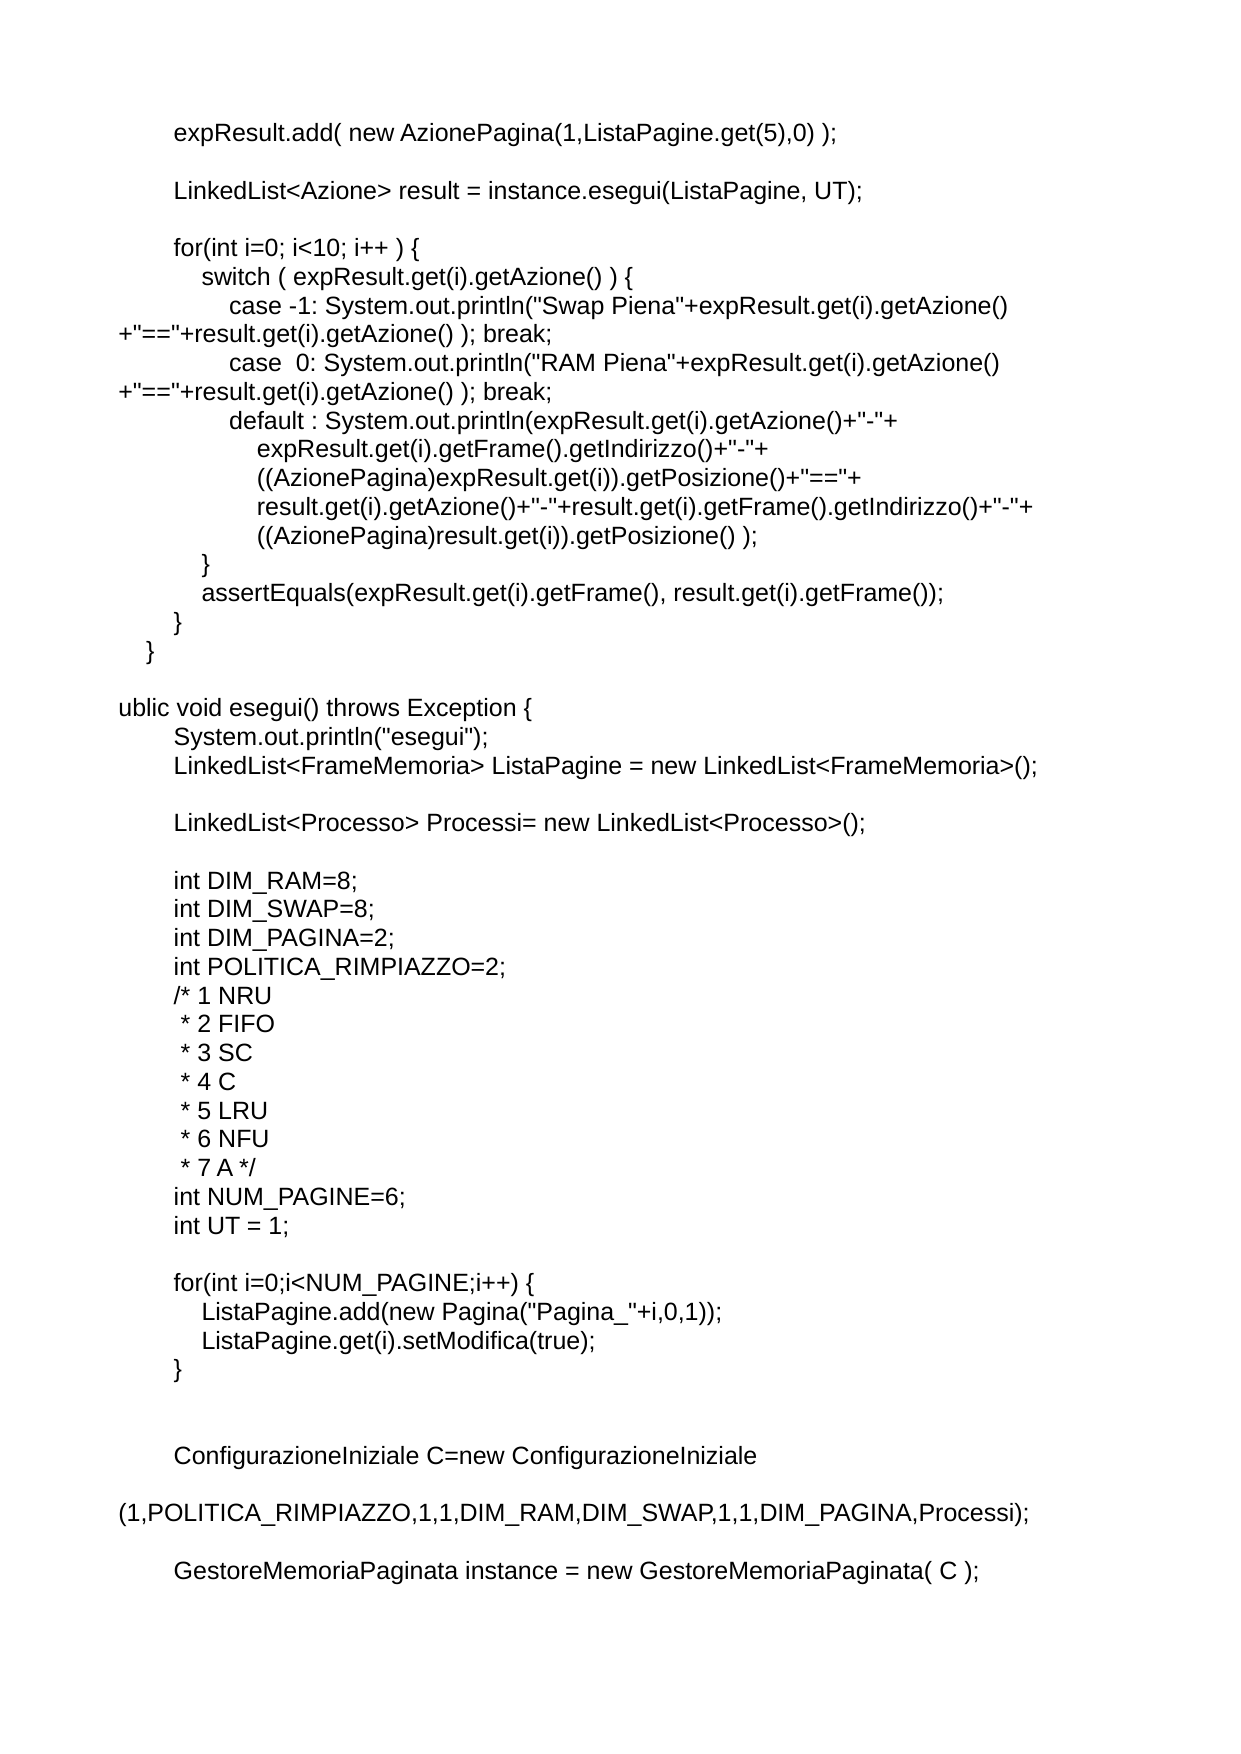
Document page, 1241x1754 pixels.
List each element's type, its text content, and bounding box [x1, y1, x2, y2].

text case -1: System.out.println("Swap Piena"+expResult.get(i).getAzione()+"=="+result.get(i).getAzione() ); break; [118, 291, 1122, 348]
text * 4 C [118, 1067, 1122, 1096]
text ublic void esegui() throws Exception { [118, 693, 1122, 722]
text * 2 FIFO [118, 1009, 1122, 1038]
text } [118, 636, 1122, 664]
text for(int i=0; i<10; i++ ) { [118, 233, 1122, 262]
text * 5 LRU [118, 1096, 1122, 1124]
text * 7 A */ [118, 1153, 1122, 1182]
text int NUM_PAGINE=6; [118, 1182, 1122, 1211]
text ListaPagine.get(i).setModifica(true); [118, 1326, 1122, 1354]
text } [118, 1354, 1122, 1383]
text default : System.out.println(expResult.get(i).getAzione()+"-"+ [118, 406, 1122, 434]
text case 0: System.out.println("RAM Piena"+expResult.get(i).getAzione()+"=="+result.get(i).getAzione() ); break; [118, 348, 1122, 406]
text * 3 SC [118, 1038, 1122, 1067]
text /* 1 NRU [118, 981, 1122, 1009]
text assertEquals(expResult.get(i).getFrame(), result.get(i).getFrame()); [118, 578, 1122, 607]
text ((AzionePagina)expResult.get(i)).getPosizione()+"=="+ [118, 463, 1122, 492]
text expResult.add( new AzionePagina(1,ListaPagine.get(5),0) ); [118, 118, 1122, 147]
text int UT = 1; [118, 1211, 1122, 1239]
text } [118, 607, 1122, 636]
text switch ( expResult.get(i).getAzione() ) { [118, 262, 1122, 291]
text LinkedList<FrameMemoria> ListaPagine = new LinkedList<FrameMemoria>(); [118, 751, 1122, 779]
text * 6 NFU [118, 1124, 1122, 1153]
text LinkedList<Azione> result = instance.esegui(ListaPagine, UT); [118, 176, 1122, 204]
text ConfigurazioneIniziale C=new ConfigurazioneIniziale [118, 1441, 1122, 1469]
text for(int i=0;i<NUM_PAGINE;i++) { [118, 1268, 1122, 1297]
text GestoreMemoriaPaginata instance = new GestoreMemoriaPaginata( C ); [118, 1556, 1122, 1584]
text int DIM_PAGINA=2; [118, 923, 1122, 952]
text } [118, 549, 1122, 578]
text System.out.println("esegui"); [118, 722, 1122, 751]
text LinkedList<Processo> Processi= new LinkedList<Processo>(); [118, 808, 1122, 837]
text result.get(i).getAzione()+"-"+result.get(i).getFrame().getIndirizzo()+"-"+ [118, 492, 1122, 521]
text ((AzionePagina)result.get(i)).getPosizione() ); [118, 521, 1122, 549]
text int DIM_RAM=8; [118, 866, 1122, 894]
text expResult.get(i).getFrame().getIndirizzo()+"-"+ [118, 434, 1122, 463]
text (1,POLITICA_RIMPIAZZO,1,1,DIM_RAM,DIM_SWAP,1,1,DIM_PAGINA,Processi); [118, 1469, 1122, 1527]
text int DIM_SWAP=8; [118, 894, 1122, 923]
text ListaPagine.add(new Pagina("Pagina_"+i,0,1)); [118, 1297, 1122, 1326]
text int POLITICA_RIMPIAZZO=2; [118, 952, 1122, 981]
